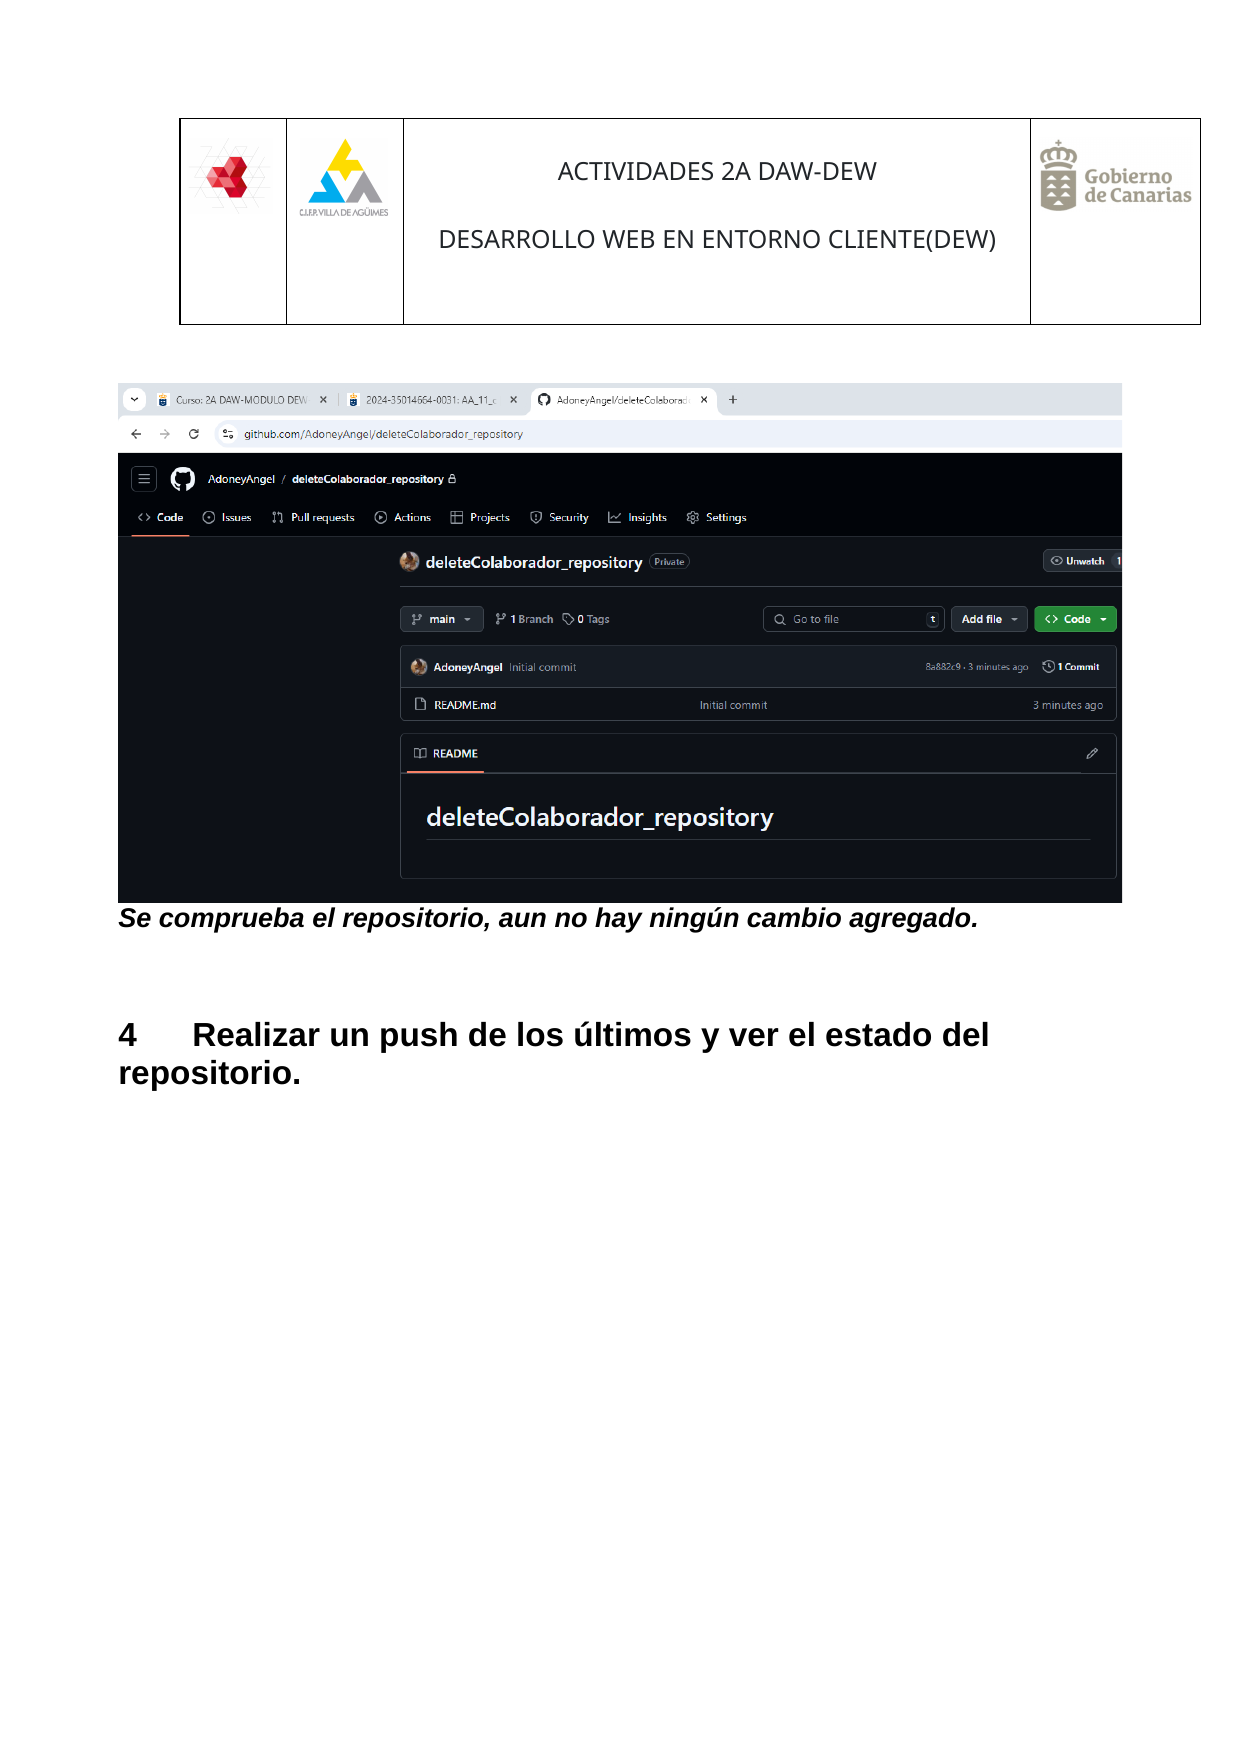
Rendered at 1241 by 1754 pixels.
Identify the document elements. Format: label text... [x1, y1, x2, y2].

subtitle Realizar un push de los últimos y ver el estado del repositorio. [118, 1014, 1122, 1091]
picture [299, 138, 389, 217]
subtitle Se comprueba el repositorio, aun no hay ningún cambio agregado. [118, 903, 1122, 934]
picture [187, 138, 273, 214]
picture [118, 383, 1123, 903]
picture [1037, 137, 1193, 212]
